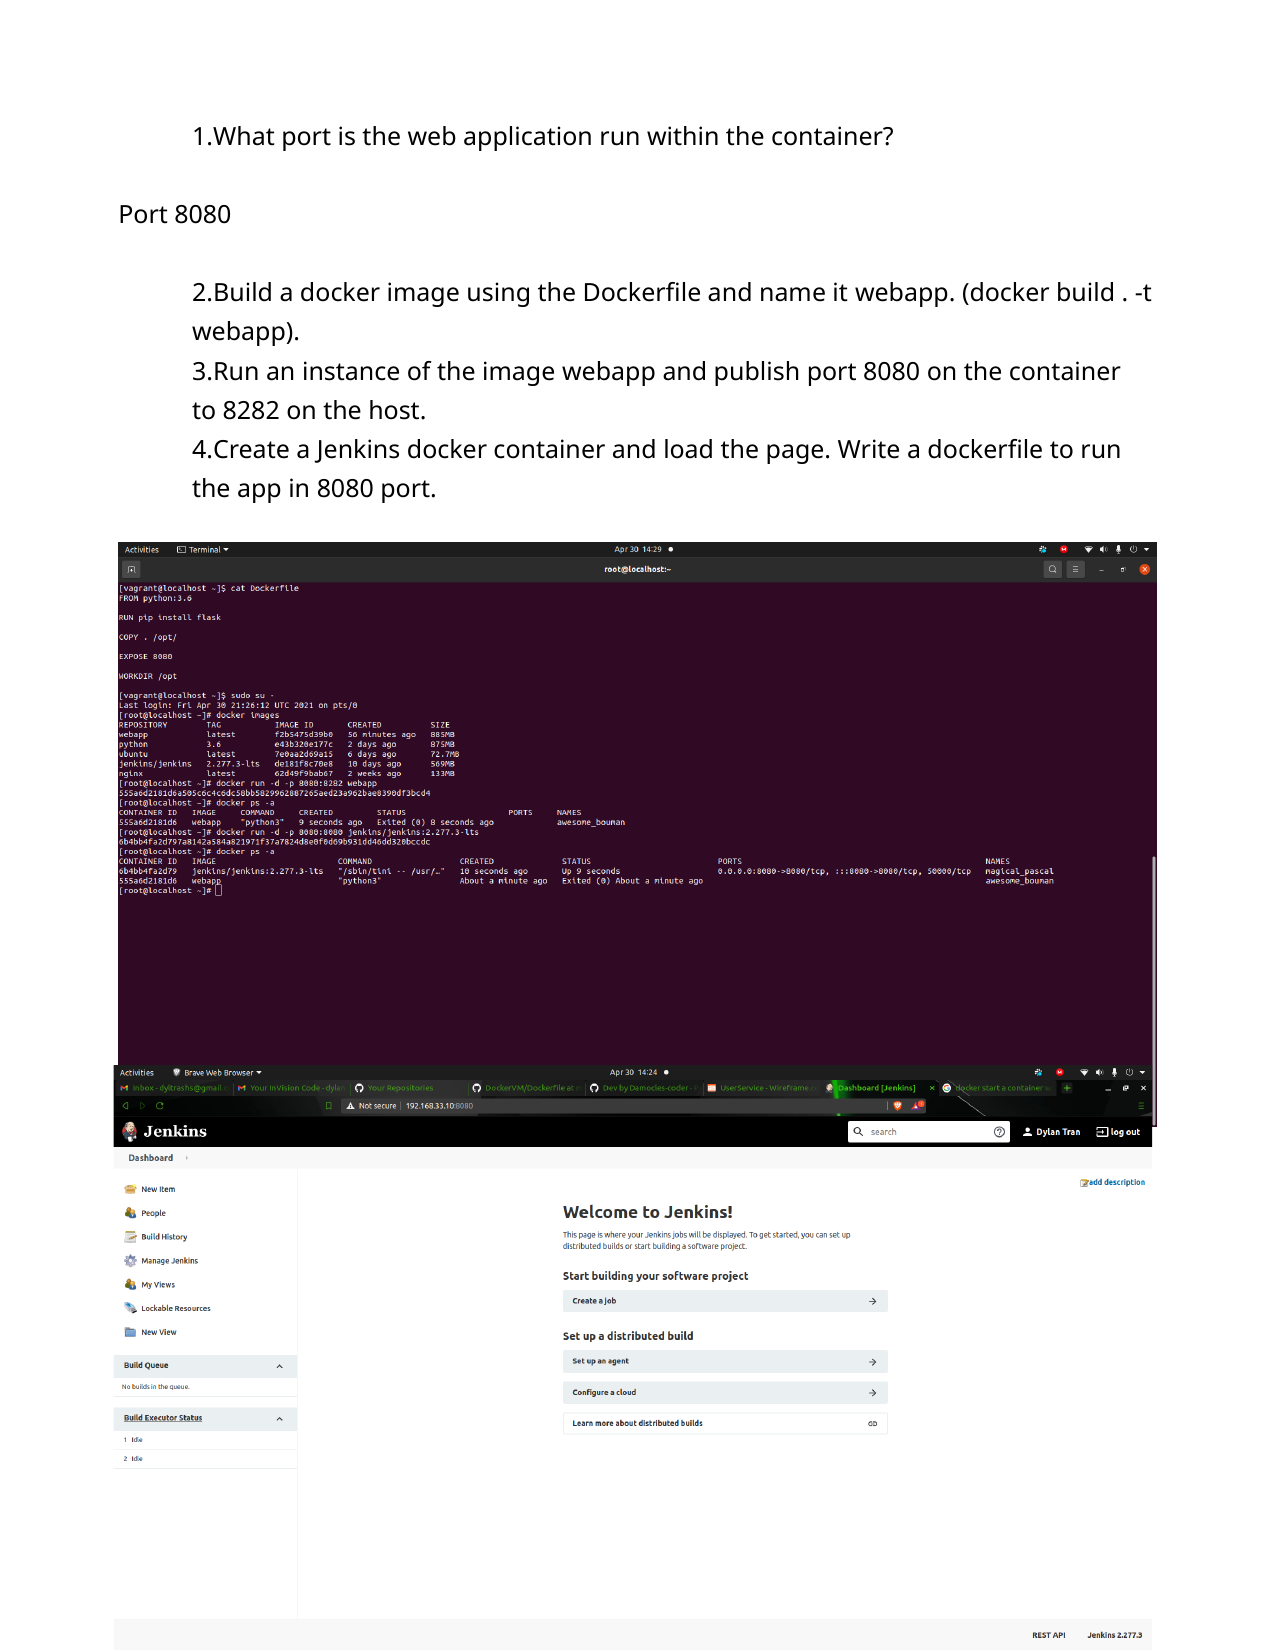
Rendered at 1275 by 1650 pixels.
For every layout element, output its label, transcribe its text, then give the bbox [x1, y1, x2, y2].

list What port is the web application run within the container? [118, 118, 1157, 152]
list Run an instance of the image webapp and publish port 8080 on the container to 8282 on the host. [118, 353, 1157, 426]
picture [113, 542, 1157, 1650]
list Create a Jenkins docker container and load the page. Write a dockerfile to run the app in 8080 port. [118, 431, 1157, 505]
list Build a docker image using the Dockerfile and name it webapp. (docker build . -t webapp). [118, 275, 1157, 348]
text Port 8080 [118, 196, 1157, 231]
